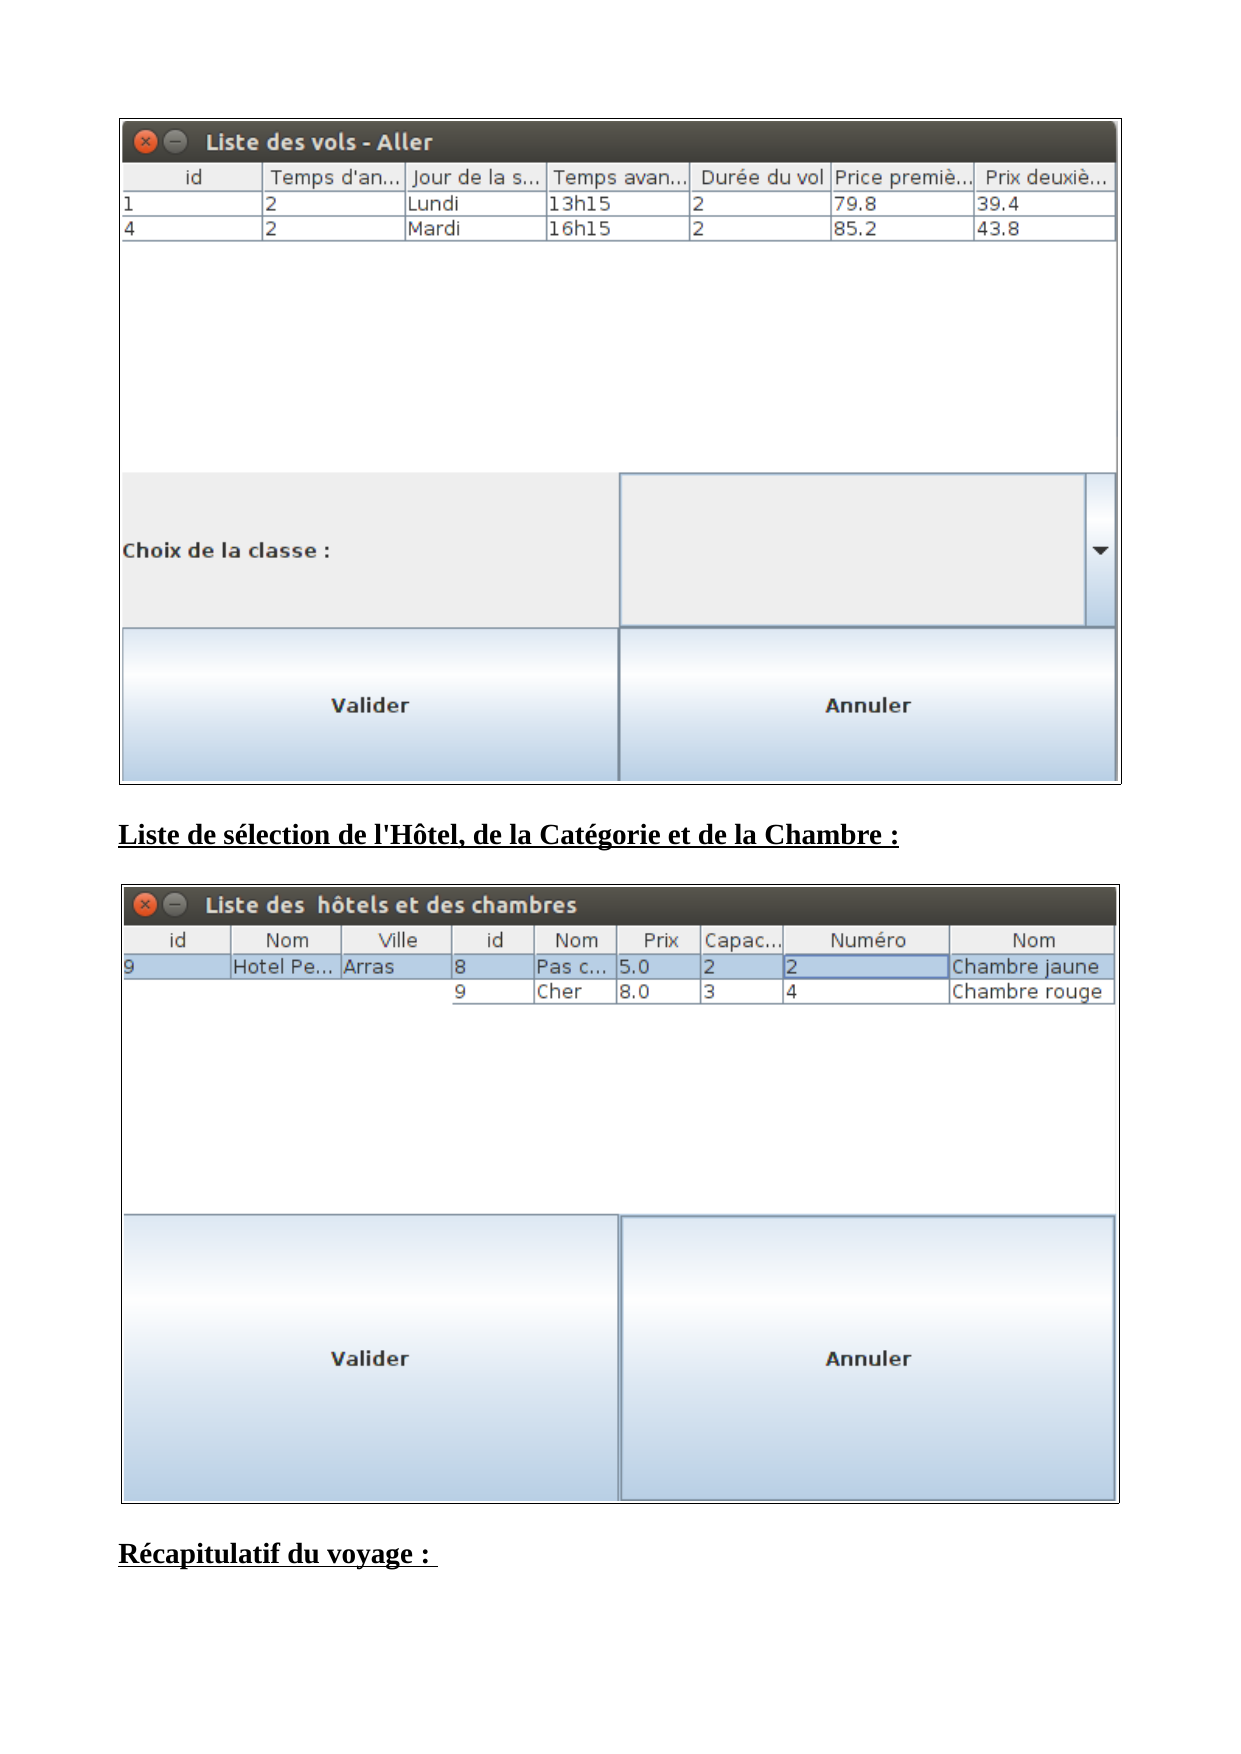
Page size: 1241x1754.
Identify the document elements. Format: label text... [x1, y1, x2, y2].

picture [123, 887, 1117, 1501]
picture [122, 121, 1118, 781]
text Liste de sélection de l'Hôtel, de la Catégorie et de la Chambre : [118, 817, 1122, 851]
text Récapitulatif du voyage : [118, 1537, 1122, 1570]
